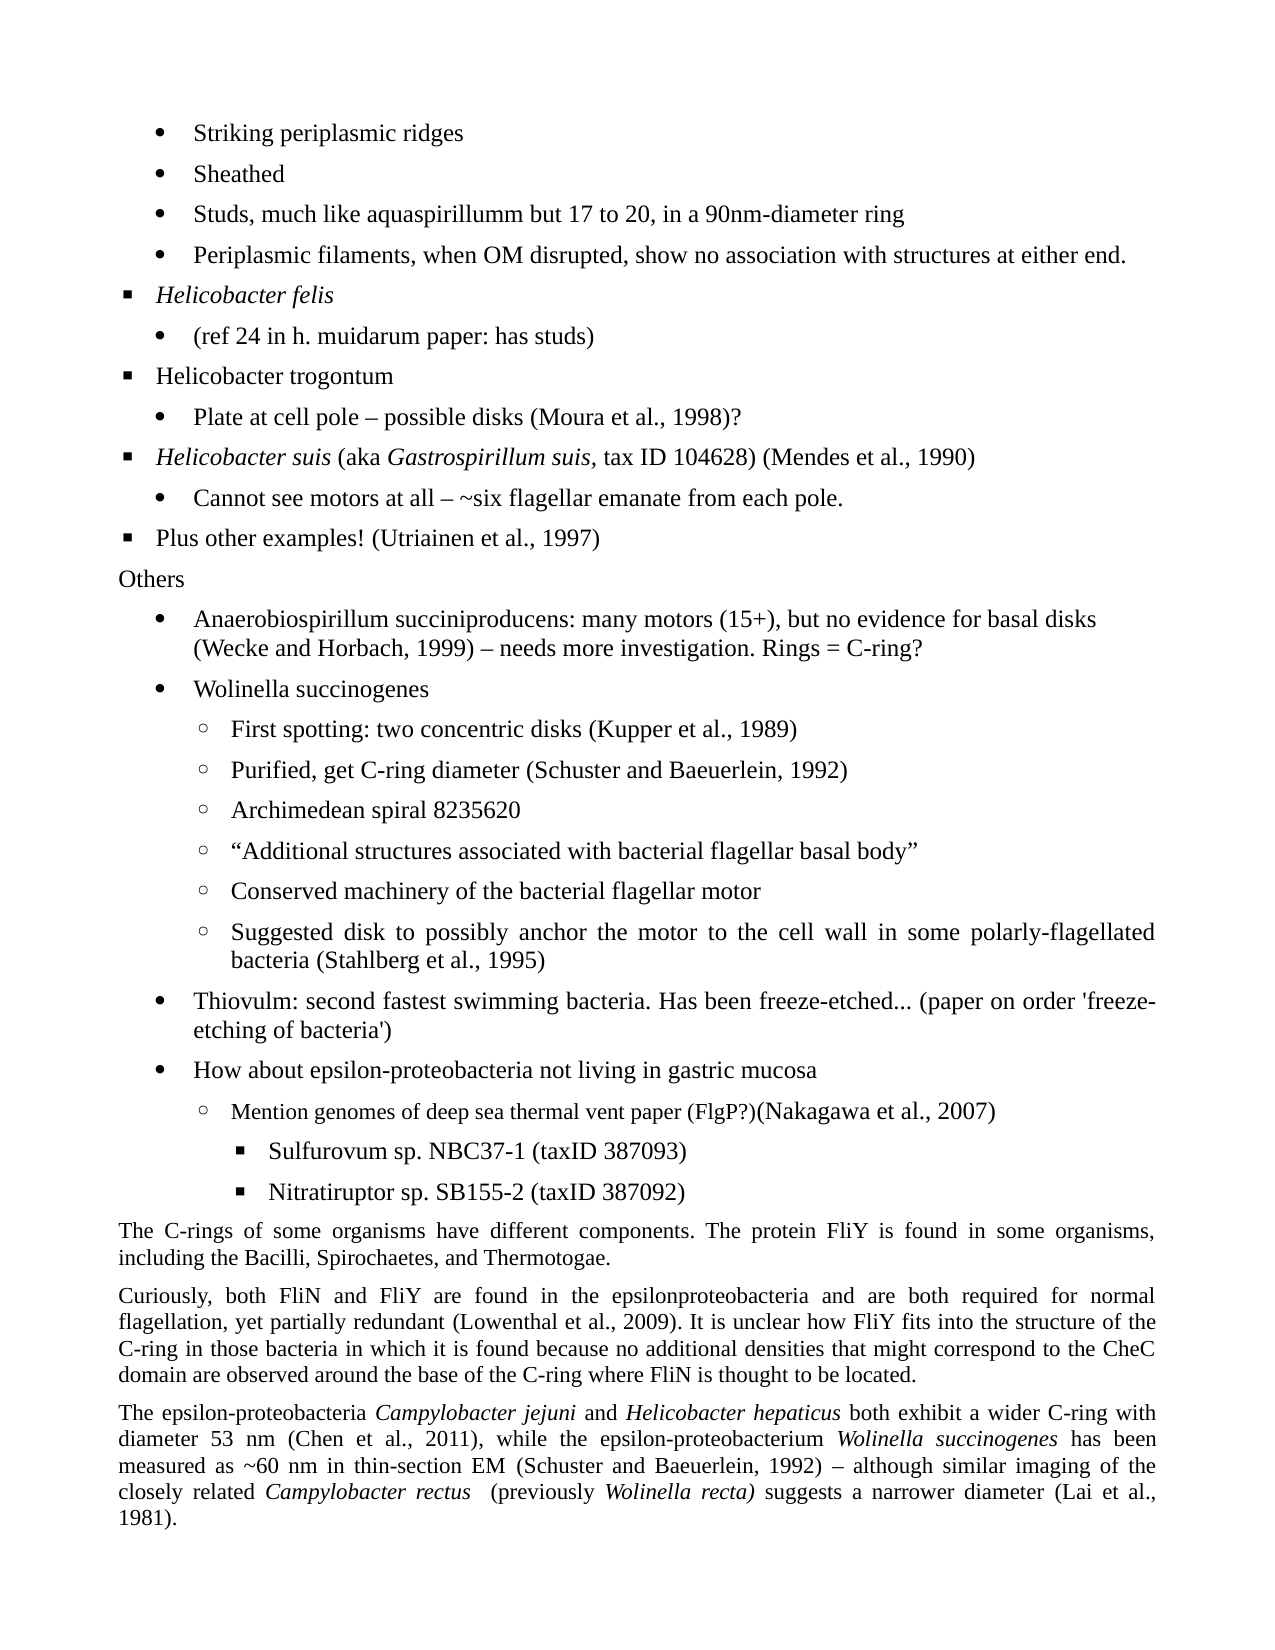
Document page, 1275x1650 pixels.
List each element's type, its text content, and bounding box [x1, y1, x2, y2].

list First spotting: two concentric disks (Kupper et al., 1989) [193, 714, 1157, 743]
list Thiovulm: second fastest swimming bacteria. Has been freeze-etched... (paper on order 'freeze-etching of bacteria') [156, 986, 1157, 1043]
text Curiously, both FliN and FliY are found in the epsilonproteobacteria and are both required for normal flagellation, yet partially redundant (Lowenthal et al., 2009). It is unclear how FliY fits into the structure of the C-ring in those bacteria in which it is found because no additional densities that might correspond to the CheC domain are observed around the base of the C-ring where FliN is thought to be located. [118, 1282, 1157, 1387]
list Wolinella succinogenes [156, 674, 1157, 702]
list Mention genomes of deep sea thermal vent paper (FlgP?)(Nakagawa et al., 2007) [193, 1096, 1157, 1124]
list Cannot see motors at all – ~six flagellar emanate from each pole. [156, 483, 1157, 512]
list Archimedean spiral 8235620 [193, 795, 1157, 824]
list Periplasmic filaments, when OM disrupted, show no association with structures at either end. [156, 240, 1157, 268]
list Helicobacter felis [118, 280, 1157, 309]
list Helicobacter trogontum [118, 361, 1157, 390]
list How about epsilon-proteobacteria not living in gastric mucosa [156, 1055, 1157, 1084]
list Plate at cell pole – possible disks (Moura et al., 1998)? [156, 402, 1157, 431]
list Sulfurovum sp. NBC37-1 (taxID 387093) [231, 1136, 1157, 1165]
text The C-rings of some organisms have different components. The protein FliY is found in some organisms, including the Bacilli, Spirochaetes, and Thermotogae. [118, 1217, 1157, 1270]
list Striking periplasmic ridges [156, 118, 1157, 147]
list Nitratiruptor sp. SB155-2 (taxID 387092) [231, 1177, 1157, 1206]
list (ref 24 in h. muidarum paper: has studs) [156, 321, 1157, 349]
list Sheathed [156, 159, 1157, 187]
list Helicobacter suis (aka Gastrospirillum suis, tax ID 104628) (Mendes et al., 1990) [118, 442, 1157, 471]
list Conserved machinery of the bacterial flagellar motor [193, 876, 1157, 905]
list “Additional structures associated with bacterial flagellar basal body” [193, 836, 1157, 864]
list Studs, much like aquaspirillumm but 17 to 20, in a 90nm-diameter ring [156, 199, 1157, 228]
list Purified, get C-ring diameter (Schuster and Baeuerlein, 1992) [193, 755, 1157, 783]
list Suggested disk to possibly anchor the motor to the cell wall in some polarly-flagellated bacteria (Stahlberg et al., 1995) [193, 917, 1157, 974]
list Anaerobiospirillum succiniproducens: many motors (15+), but no evidence for basal disks (Wecke and Horbach, 1999) – needs more investigation. Rings = C-ring? [156, 604, 1157, 662]
text Others [118, 564, 1157, 593]
text The epsilon-proteobacteria Campylobacter jejuni and Helicobacter hepaticus both exhibit a wider C-ring with diameter 53 nm (Chen et al., 2011), while the epsilon-proteobacterium Wolinella succinogenes has been measured as ~60 nm in thin-section EM (Schuster and Baeuerlein, 1992) – although similar imaging of the closely related Campylobacter rectus (previously Wolinella recta) suggests a narrower diameter (Lai et al., 1981). [118, 1399, 1157, 1531]
list Plus other examples! (Utriainen et al., 1997) [118, 523, 1157, 552]
